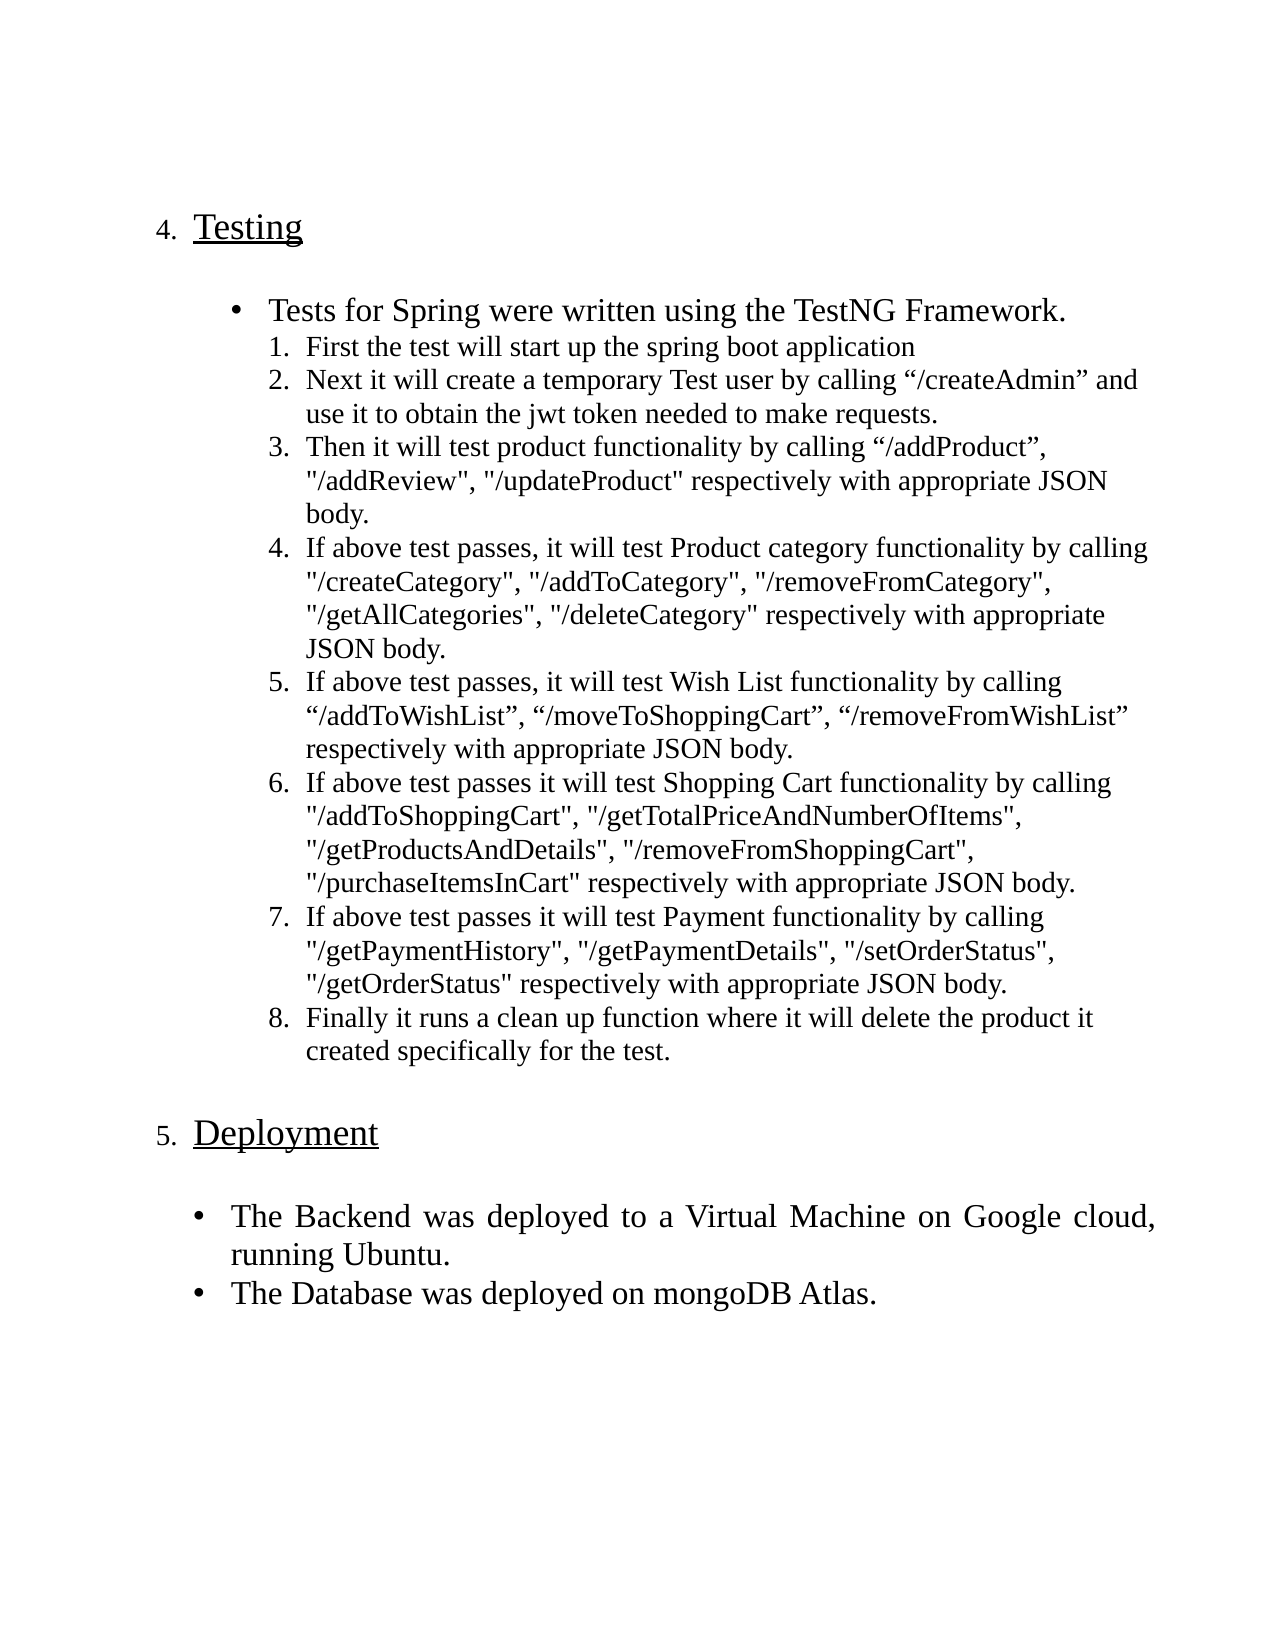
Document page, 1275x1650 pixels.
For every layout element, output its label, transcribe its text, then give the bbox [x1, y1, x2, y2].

list If above test passes it will test Shopping Cart functionality by calling "/addToShoppingCart", "/getTotalPriceAndNumberOfItems", "/getProductsAndDetails", "/removeFromShoppingCart", "/purchaseItemsInCart" respectively with appropriate JSON body. [268, 765, 1157, 899]
list Deployment [156, 1110, 1157, 1153]
list Testing [156, 204, 1157, 247]
list Finally it runs a clean up function where it will delete the product it created specifically for the test. [268, 1000, 1157, 1067]
list First the test will start up the spring boot application [268, 329, 1157, 362]
list The Backend was deployed to a Virtual Machine on Google cloud, running Ubuntu. [193, 1196, 1157, 1273]
list If above test passes, it will test Product category functionality by calling "/createCategory", "/addToCategory", "/removeFromCategory", "/getAllCategories", "/deleteCategory" respectively with appropriate JSON body. [268, 530, 1157, 664]
list If above test passes it will test Payment functionality by calling "/getPaymentHistory", "/getPaymentDetails", "/setOrderStatus", "/getOrderStatus" respectively with appropriate JSON body. [268, 899, 1157, 1000]
list Then it will test product functionality by calling “/addProduct”, "/addReview", "/updateProduct" respectively with appropriate JSON body. [268, 429, 1157, 530]
list Next it will create a temporary Test user by calling “/createAdmin” and use it to obtain the jwt token needed to make requests. [268, 362, 1157, 429]
list Tests for Spring were written using the TestNG Framework. [231, 291, 1157, 329]
list If above test passes, it will test Wish List functionality by calling “/addToWishList”, “/moveToShoppingCart”, “/removeFromWishList” respectively with appropriate JSON body. [268, 664, 1157, 765]
list The Database was deployed on mongoDB Atlas. [193, 1273, 1157, 1311]
